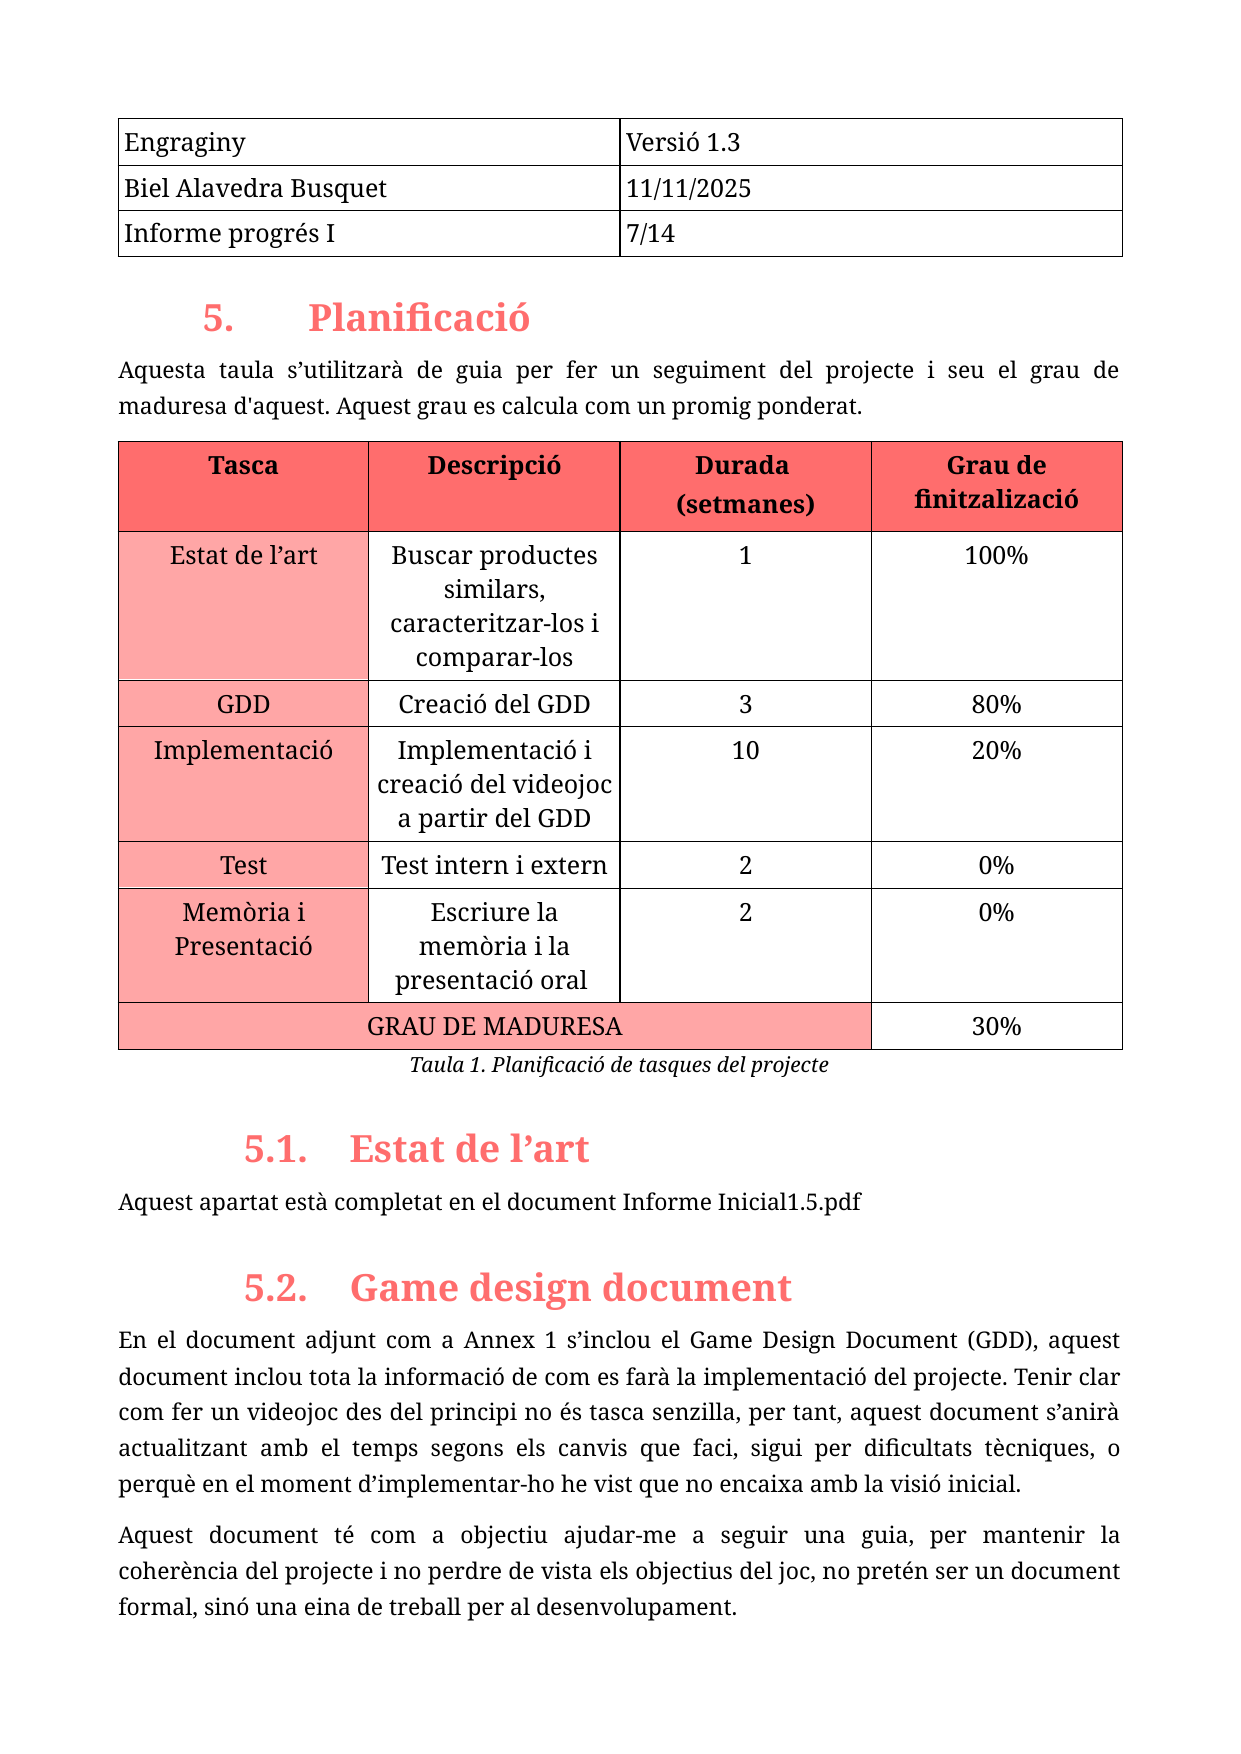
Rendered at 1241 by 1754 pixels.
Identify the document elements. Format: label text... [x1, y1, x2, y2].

subtitle Estat de l’art [234, 1122, 1122, 1173]
table_cell 10 [621, 727, 871, 841]
subtitle Planificació [193, 291, 1122, 342]
text Aquesta taula s’utilitzarà de guia per fer un seguiment del projecte i seu el grau de maduresa d'aquest. Aquest grau es calcula com un promig ponderat. [118, 354, 1122, 422]
text Aquest document té com a objectiu ajudar-me a seguir una guia, per mantenir la coherència del projecte i no perdre de vista els objectius del joc, no pretén ser un document formal, sinó una eina de treball per al desenvolupament. [118, 1519, 1122, 1622]
table_cell 20% [872, 727, 1122, 841]
table_cell 2 [621, 842, 871, 887]
table_cell 3 [621, 681, 871, 726]
table_cell GRAU DE MADURESA [119, 1003, 871, 1049]
table_cell Escriure la memòria i la presentació oral [369, 889, 619, 1002]
table_cell Test [119, 842, 368, 887]
table_cell 2 [621, 889, 871, 1002]
table_cell 100% [872, 532, 1122, 679]
table_cell GDD [119, 681, 368, 726]
table_cell Implementació i creació del videojoc a partir del GDD [369, 727, 619, 841]
table_cell Buscar productes similars, caracteritzar-los i comparar-los [369, 532, 619, 679]
table_cell 0% [872, 889, 1122, 1002]
table_cell Estat de l’art [119, 532, 368, 679]
table_cell 1 [621, 532, 871, 679]
table_header Descripció [369, 442, 619, 531]
table_header Durada (setmanes) [621, 442, 871, 531]
table_header Grau de finitzalizació [872, 442, 1122, 531]
table_cell Test intern i extern [369, 842, 619, 887]
table_cell 0% [872, 842, 1122, 887]
table_cell Implementació [119, 727, 368, 841]
table_cell Creació del GDD [369, 681, 619, 726]
table_cell Memòria i Presentació [119, 889, 368, 1002]
subtitle Game design document [234, 1261, 1122, 1312]
text Aquest apartat està completat en el document Informe Inicial1.5.pdf [118, 1185, 1122, 1217]
table_header Tasca [119, 442, 368, 531]
table_cell 30% [872, 1003, 1122, 1049]
text En el document adjunt com a Annex 1 s’inclou el Game Design Document (GDD), aquest document inclou tota la informació de com es farà la implementació del projecte. Tenir clar com fer un videojoc des del principi no és tasca senzilla, per tant, aquest document s’anirà actualitzant amb el temps segons els canvis que faci, sigui per dificultats tècniques, o perquè en el moment d’implementar-ho he vist que no encaixa amb la visió inicial. [118, 1324, 1122, 1499]
text Taula 1. Planificació de tasques del projecte [118, 1050, 1122, 1078]
table_cell 80% [872, 681, 1122, 726]
